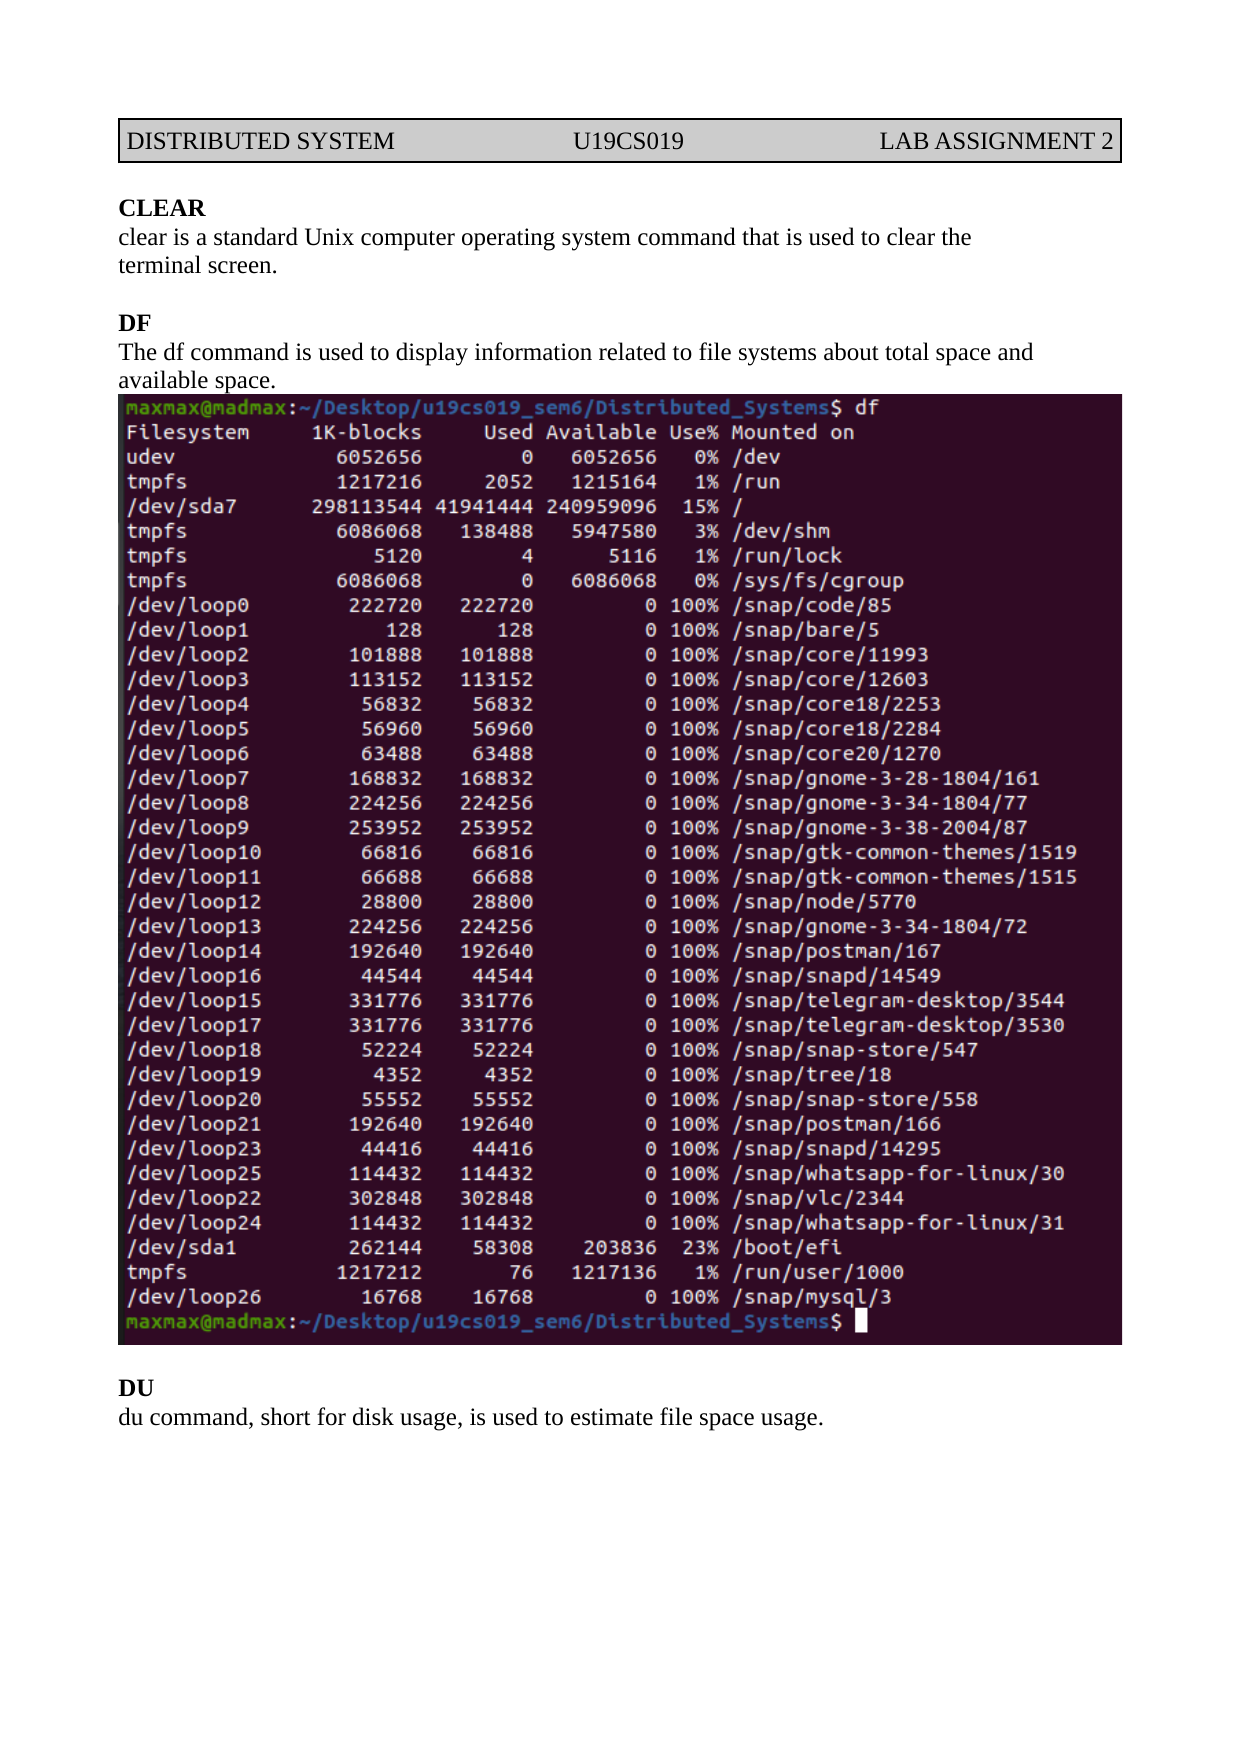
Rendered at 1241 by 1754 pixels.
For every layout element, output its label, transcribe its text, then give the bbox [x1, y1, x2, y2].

text terminal screen. [118, 251, 1122, 279]
text The df command is used to display information related to file systems about total space and [118, 337, 1122, 366]
text du command, short for disk usage, is used to estimate file space usage. [118, 1402, 1122, 1431]
text DU [118, 1373, 1122, 1402]
picture [118, 394, 1123, 1345]
text clear is a standard Unix computer operating system command that is used to clear the [118, 222, 1122, 251]
text CLEAR [118, 193, 1122, 222]
text available space. [118, 366, 1122, 394]
text DF [118, 308, 1122, 337]
